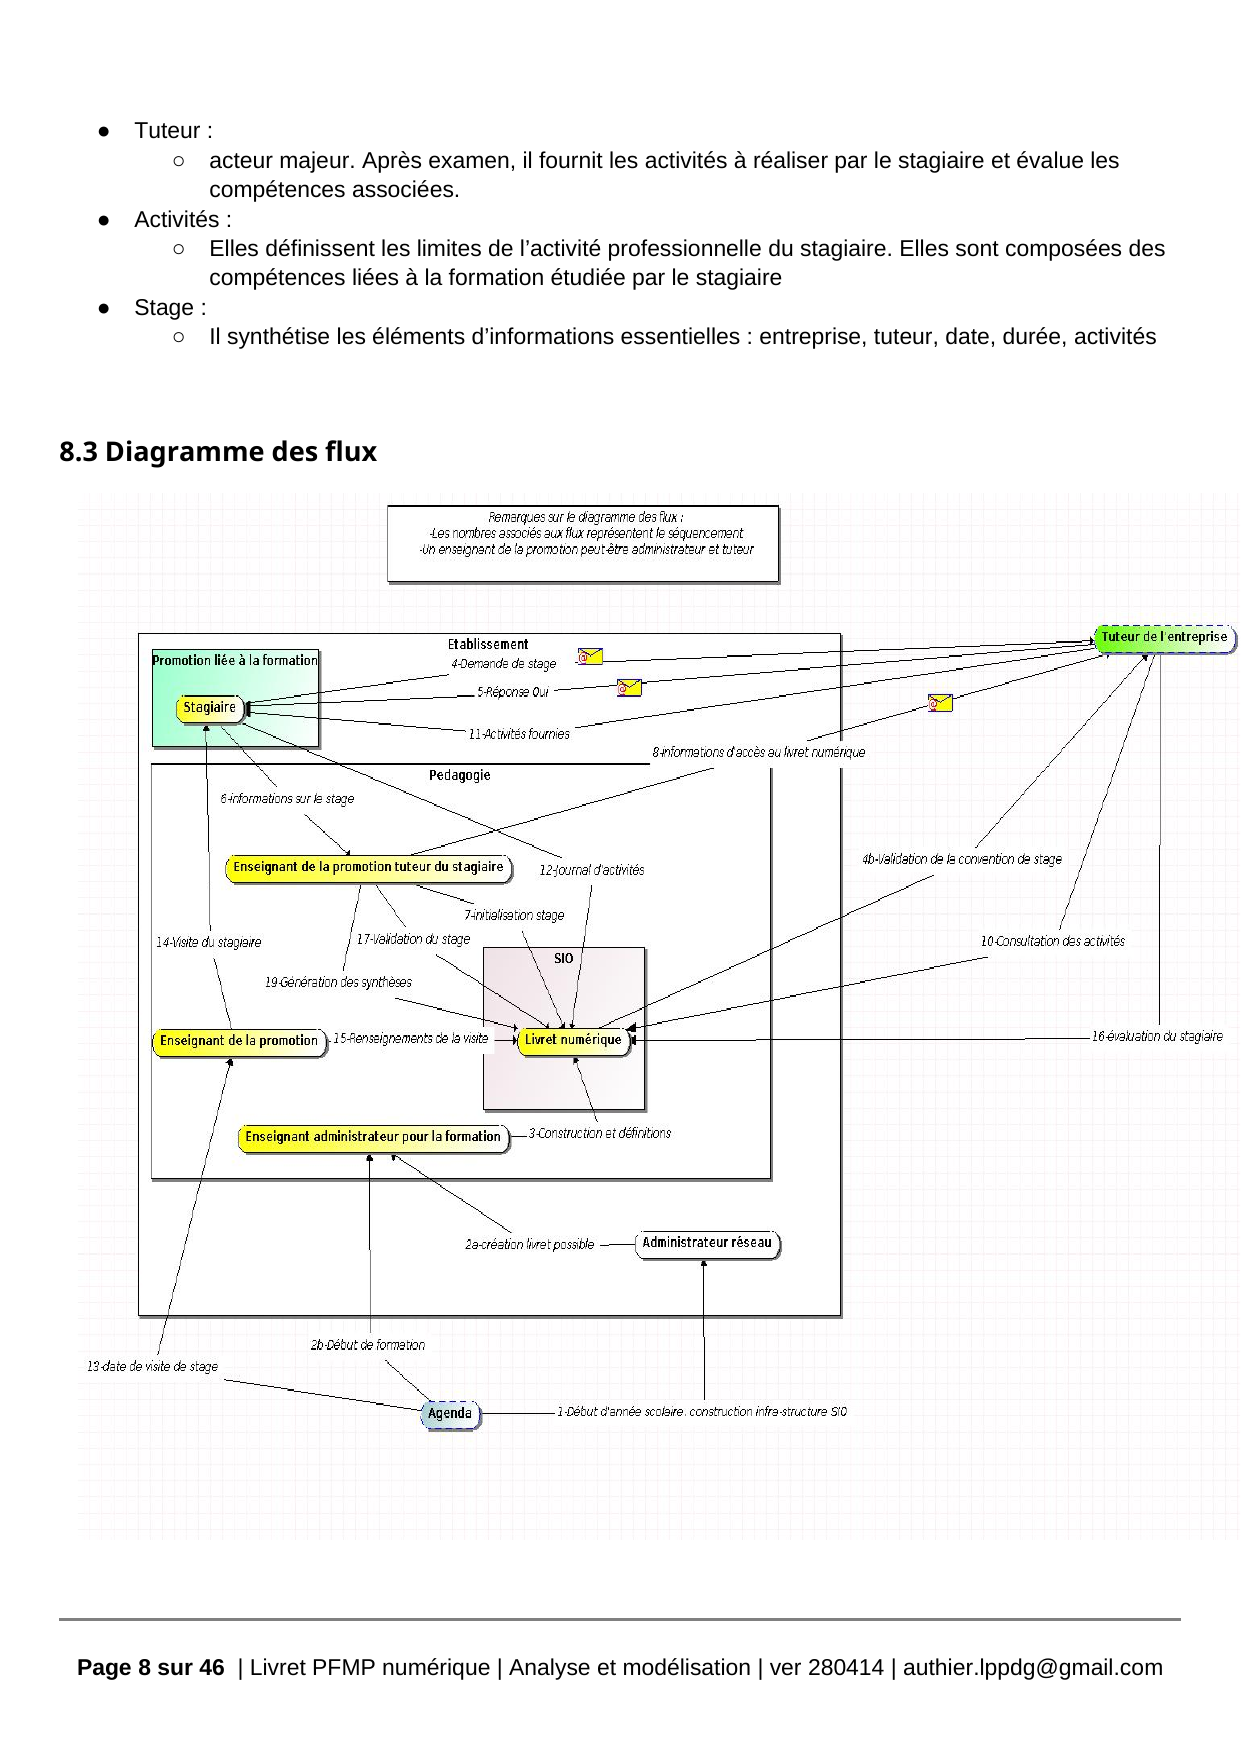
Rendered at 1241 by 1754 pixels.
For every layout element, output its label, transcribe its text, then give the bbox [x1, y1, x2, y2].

list Tuteur : [97, 118, 1181, 144]
picture [77, 493, 1241, 1540]
list Elles définissent les limites de l’activité professionnelle du stagiaire. Elles sont composées des compétences liées à la formation étudiée par le stagiaire [172, 236, 1181, 291]
list acteur majeur. Après examen, il fournit les activités à réaliser par le stagiaire et évalue les compétences associées. [172, 147, 1181, 202]
list Stage : [97, 294, 1181, 320]
list Il synthétise les éléments d’informations essentielles : entreprise, tuteur, date, durée, activités [172, 324, 1181, 349]
subtitle 8.3 Diagramme des flux [59, 433, 1181, 469]
list Activités : [97, 206, 1181, 232]
